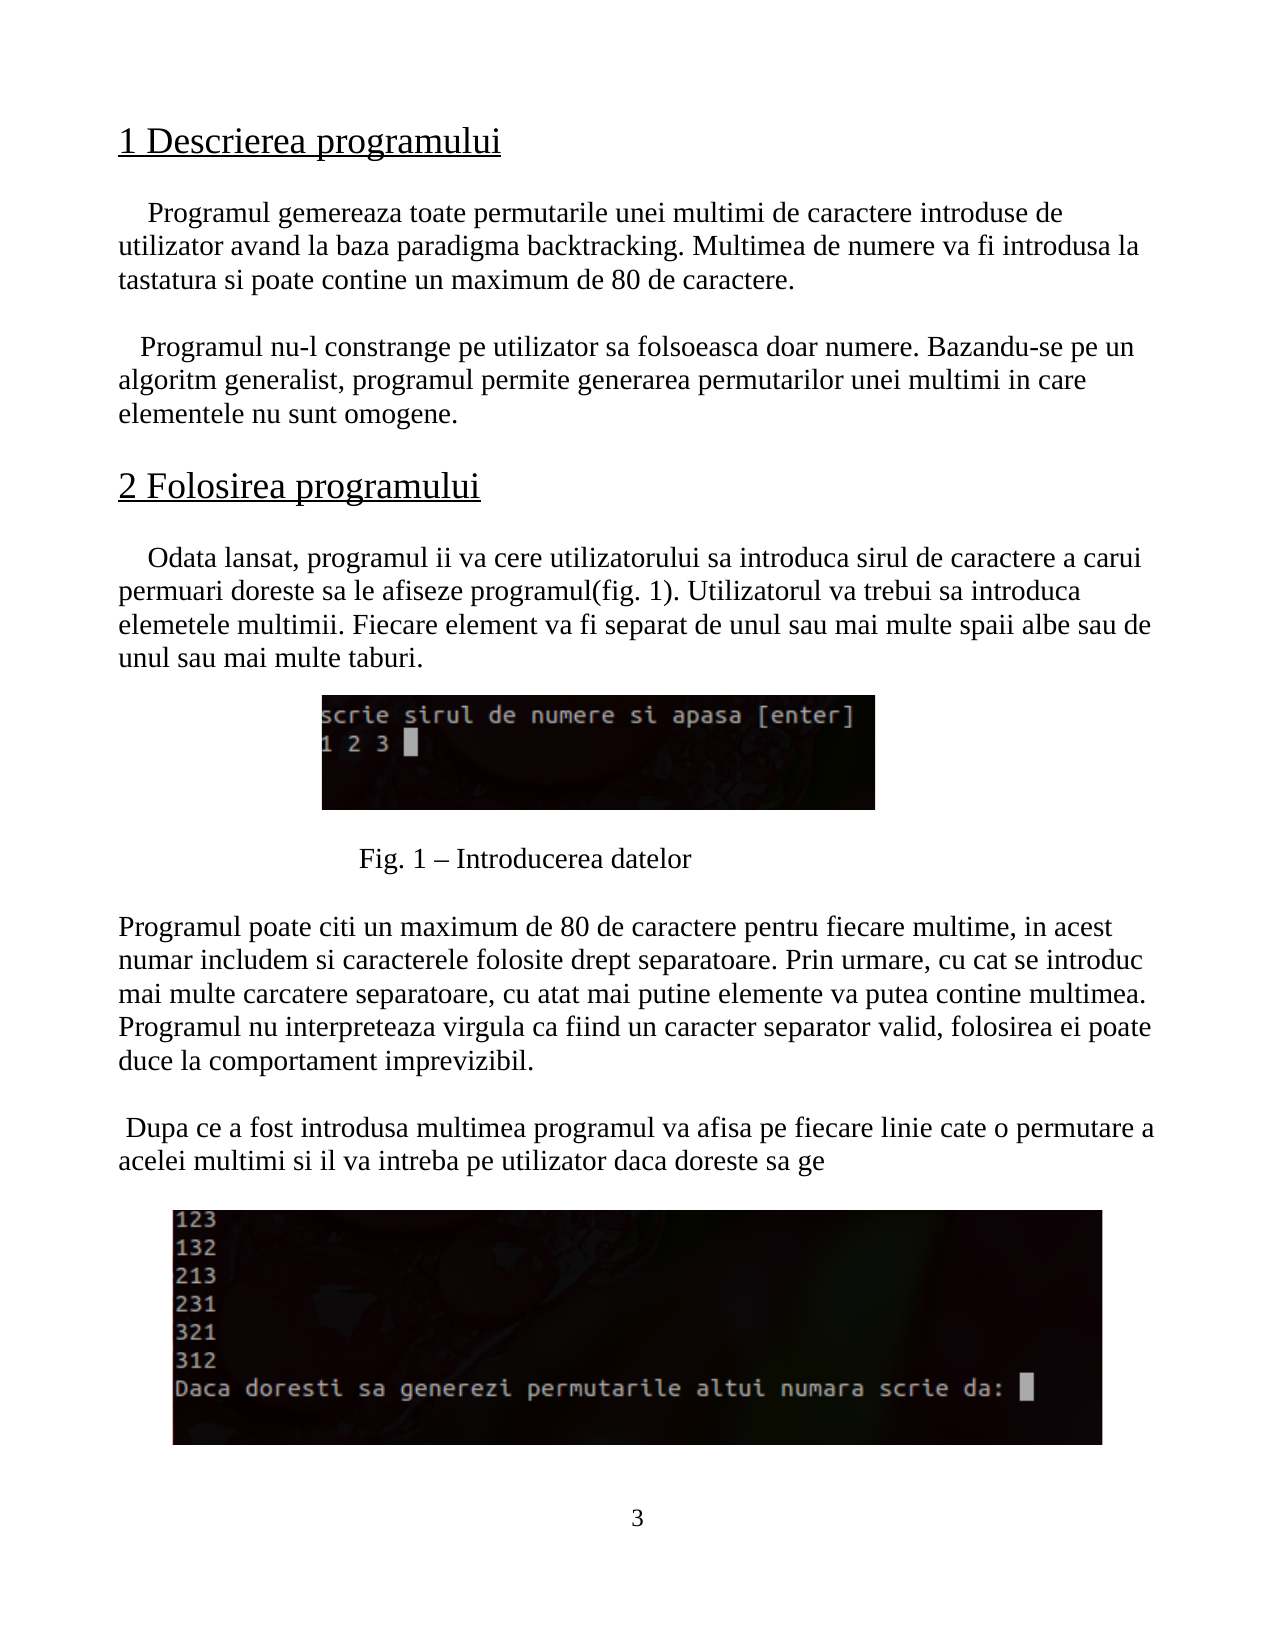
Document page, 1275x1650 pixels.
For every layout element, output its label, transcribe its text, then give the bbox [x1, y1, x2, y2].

text Dupa ce a fost introdusa multimea programul va afisa pe fiecare linie cate o permutare a acelei multimi si il va intreba pe utilizator daca doreste sa ge [118, 1110, 1157, 1177]
picture [321, 695, 876, 810]
text Programul nu-l constrange pe utilizator sa folsoeasca doar numere. Bazandu-se pe un algoritm generalist, programul permite generarea permutarilor unei multimi in care elementele nu sunt omogene. [118, 329, 1157, 429]
text Odata lansat, programul ii va cere utilizatorului sa introduca sirul de caractere a carui permuari doreste sa le afiseze programul(fig. 1). Utilizatorul va trebui sa introduca elemetele multimii. Fiecare element va fi separat de unul sau mai multe spaii albe sau de unul sau mai multe taburi. [118, 540, 1157, 674]
text 1 Descrierea programului [118, 118, 1157, 161]
text Programul gemereaza toate permutarile unei multimi de caractere introduse de utilizator avand la baza paradigma backtracking. Multimea de numere va fi introdusa la tastatura si poate contine un maximum de 80 de caractere. [118, 195, 1157, 295]
text Fig. 1 – Introducerea datelor [118, 842, 1157, 875]
text 2 Folosirea programului [118, 463, 1157, 506]
text Programul poate citi un maximum de 80 de caractere pentru fiecare multime, in acest numar includem si caracterele folosite drept separatoare. Prin urmare, cu cat se introduc mai multe carcatere separatoare, cu atat mai putine elemente va putea contine multimea. [118, 909, 1157, 1009]
picture [172, 1210, 1103, 1445]
text Programul nu interpreteaza virgula ca fiind un caracter separator valid, folosirea ei poate duce la comportament imprevizibil. [118, 1009, 1157, 1076]
